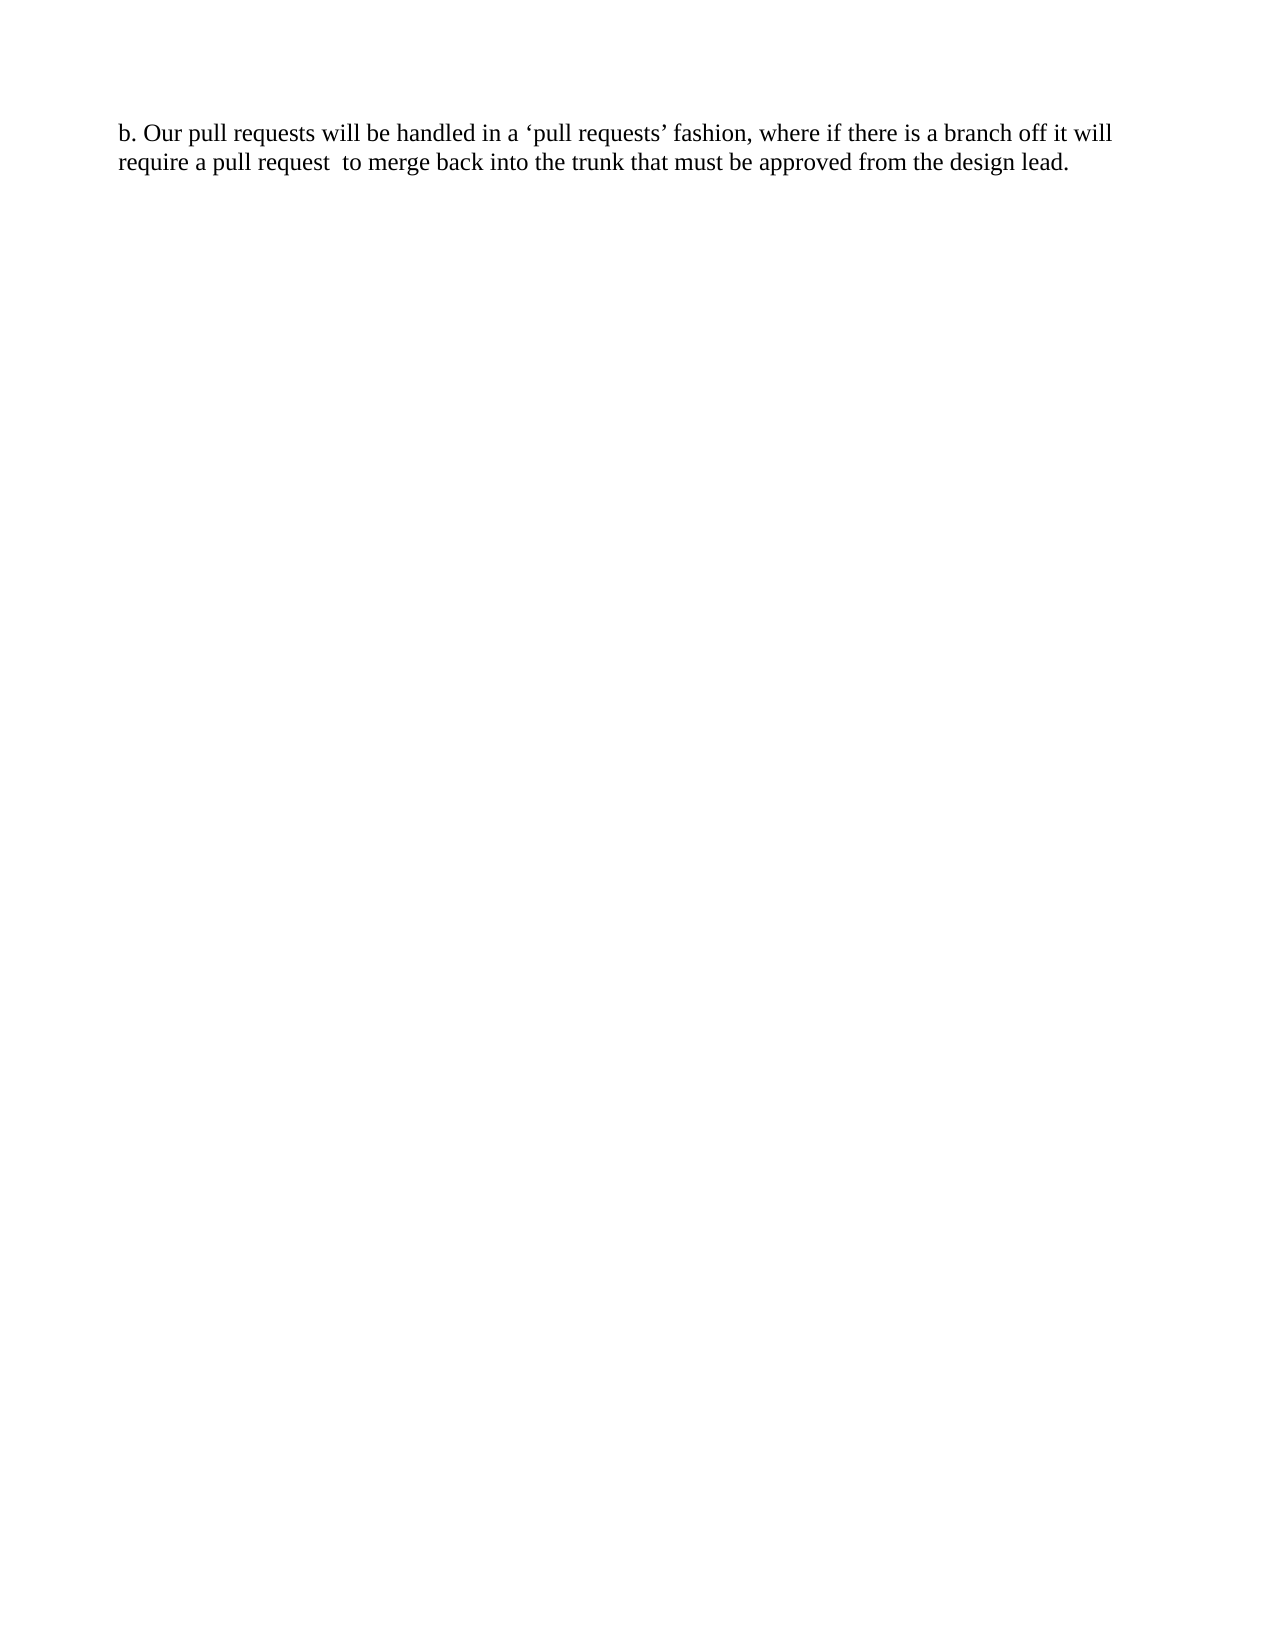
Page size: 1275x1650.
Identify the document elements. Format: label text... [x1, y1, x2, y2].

text b. Our pull requests will be handled in a ‘pull requests’ fashion, where if there is a branch off it will require a pull request to merge back into the trunk that must be approved from the design lead. [118, 118, 1157, 176]
